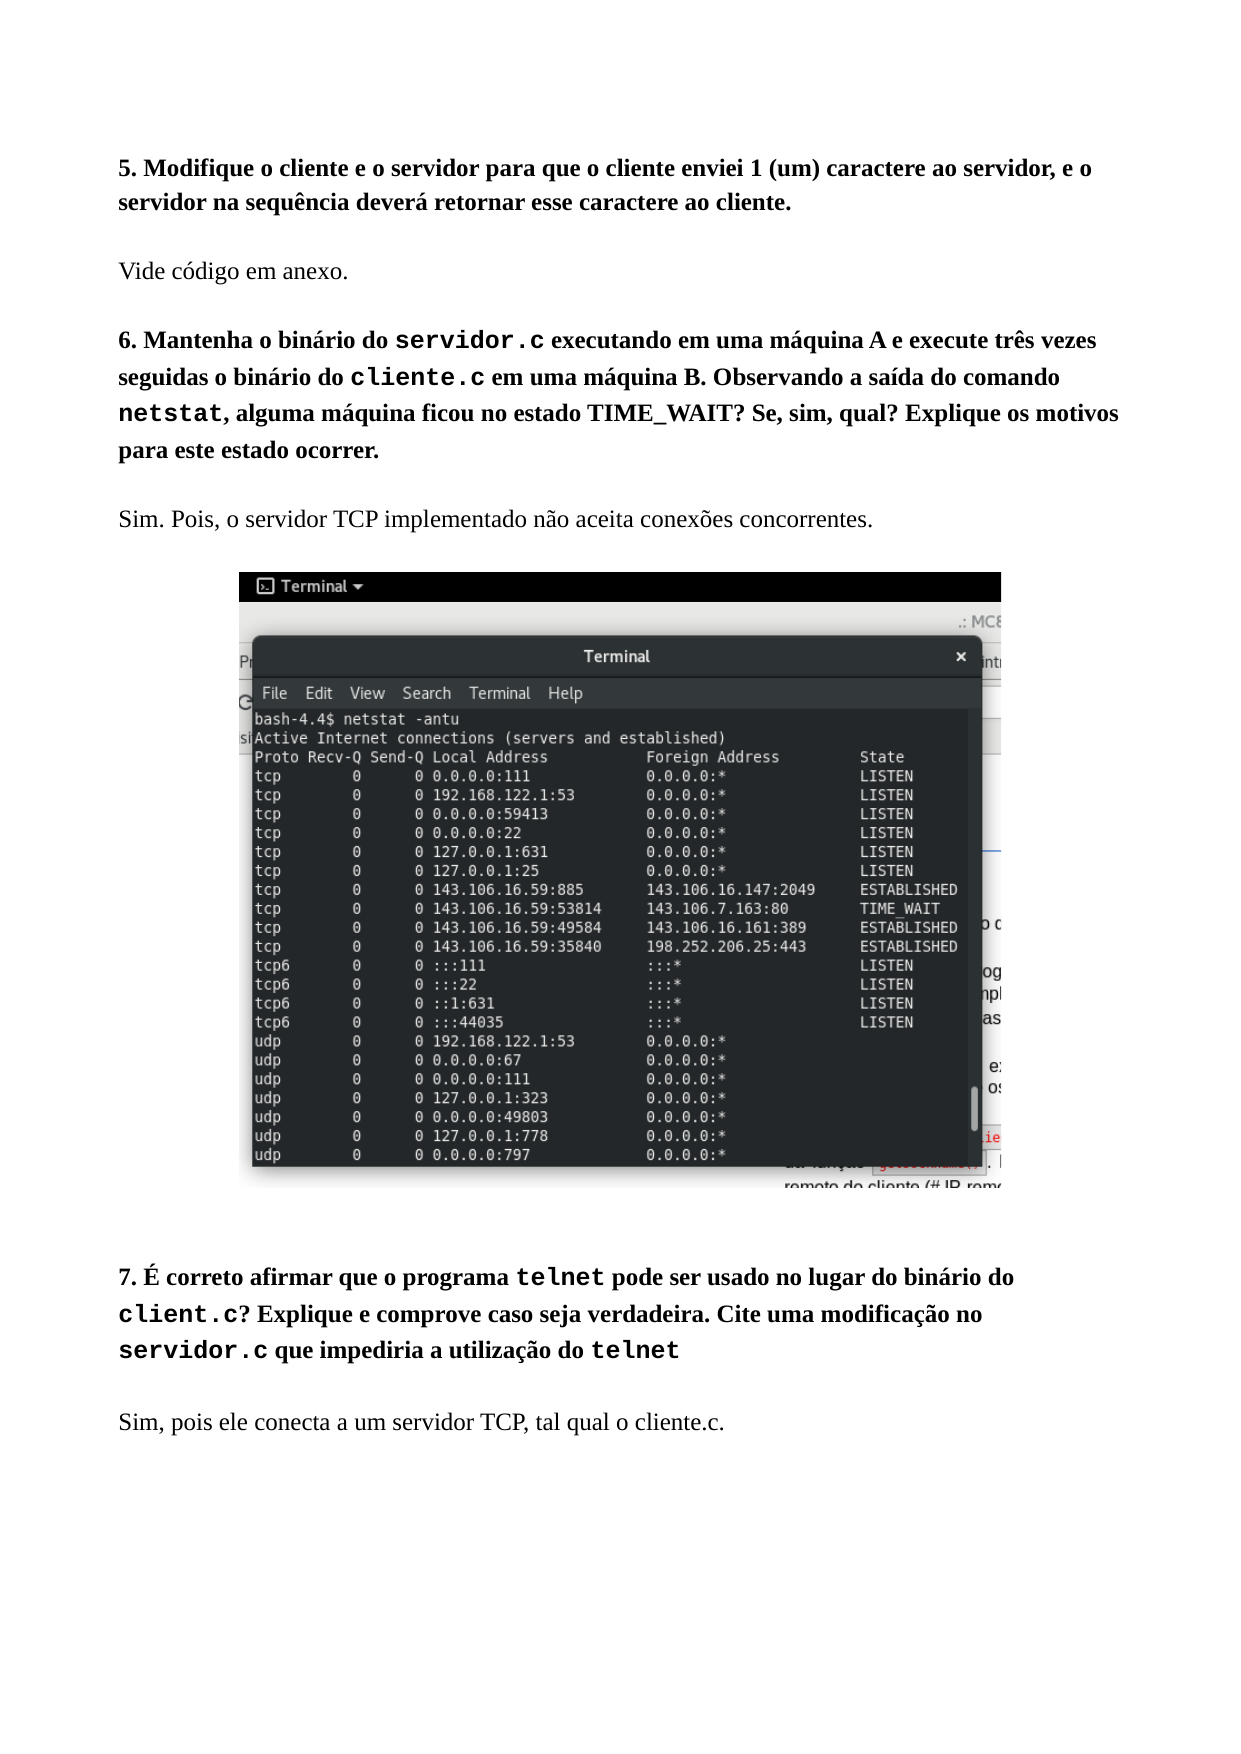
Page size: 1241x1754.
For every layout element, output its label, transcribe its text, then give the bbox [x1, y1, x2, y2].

text 5. Modifique o cliente e o servidor para que o cliente enviei 1 (um) caractere ao servidor, e o servidor na sequência deverá retornar esse caractere ao cliente. [118, 153, 1122, 216]
text Sim. Pois, o servidor TCP implementado não aceita conexões concorrentes. [118, 504, 1122, 532]
text 6. Mantenha o binário do servidor.c executando em uma máquina A e execute três vezes seguidas o binário do cliente.c em uma máquina B. Observando a saída do comando netstat, alguma máquina ficou no estado TIME_WAIT? Se, sim, qual? Explique os motivos para este estado ocorrer. [118, 325, 1122, 463]
text Vide código em anexo. [118, 256, 1122, 285]
text 7. É correto afirmar que o programa telnet pode ser usado no lugar do binário do client.c? Explique e comprove caso seja verdadeira. Cite uma modificação no servidor.c que impediria a utilização do telnet [118, 1262, 1122, 1366]
text Sim, pois ele conecta a um servidor TCP, tal qual o cliente.c. [118, 1407, 1122, 1436]
